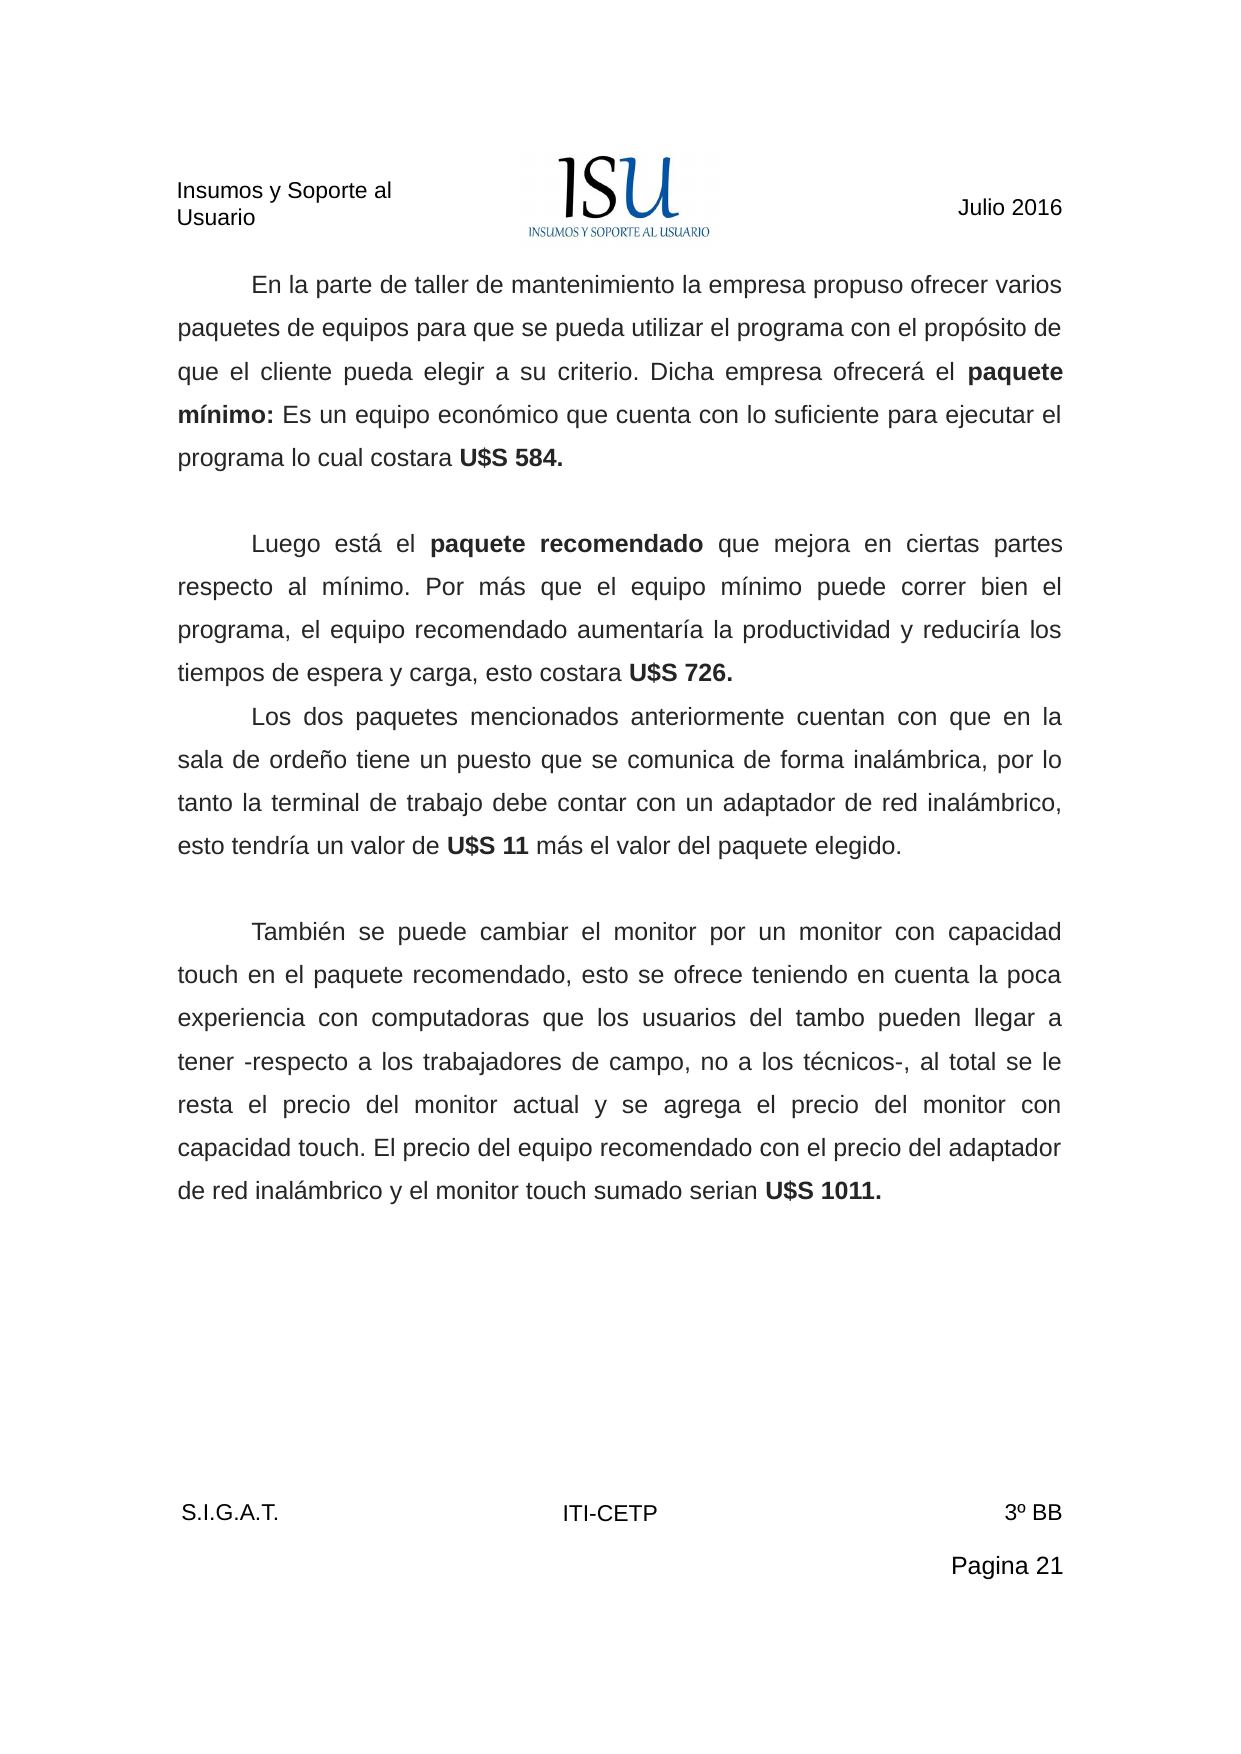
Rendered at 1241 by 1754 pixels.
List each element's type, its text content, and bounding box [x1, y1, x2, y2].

text También se puede cambiar el monitor por un monitor con capacidad touch en el paquete recomendado, esto se ofrece teniendo en cuenta la poca experiencia con computadoras que los usuarios del tambo pueden llegar a tener -respecto a los trabajadores de campo, no a los técnicos-, al total se le resta el precio del monitor actual y se agrega el precio del monitor con capacidad touch. El precio del equipo recomendado con el precio del adaptador de red inalámbrico y el monitor touch sumado serian U$S 1011. [177, 917, 1063, 1204]
text Los dos paquetes mencionados anteriormente cuentan con que en la sala de ordeño tiene un puesto que se comunica de forma inalámbrica, por lo tanto la terminal de trabajo debe contar con un adaptador de red inalámbrico, esto tendría un valor de U$S 11 más el valor del paquete elegido. [177, 701, 1063, 859]
text En la parte de taller de mantenimiento la empresa propuso ofrecer varios paquetes de equipos para que se pueda utilizar el programa con el propósito de que el cliente pueda elegir a su criterio. Dicha empresa ofrecerá el paquete mínimo: Es un equipo económico que cuenta con lo suficiente para ejecutar el programa lo cual costara U$S 584. [177, 270, 1063, 471]
text Luego está el paquete recomendado que mejora en ciertas partes respecto al mínimo. Por más que el equipo mínimo puede correr bien el programa, el equipo recomendado aumentaría la productividad y reduciría los tiempos de espera y carga, esto costara U$S 726. [177, 529, 1063, 687]
